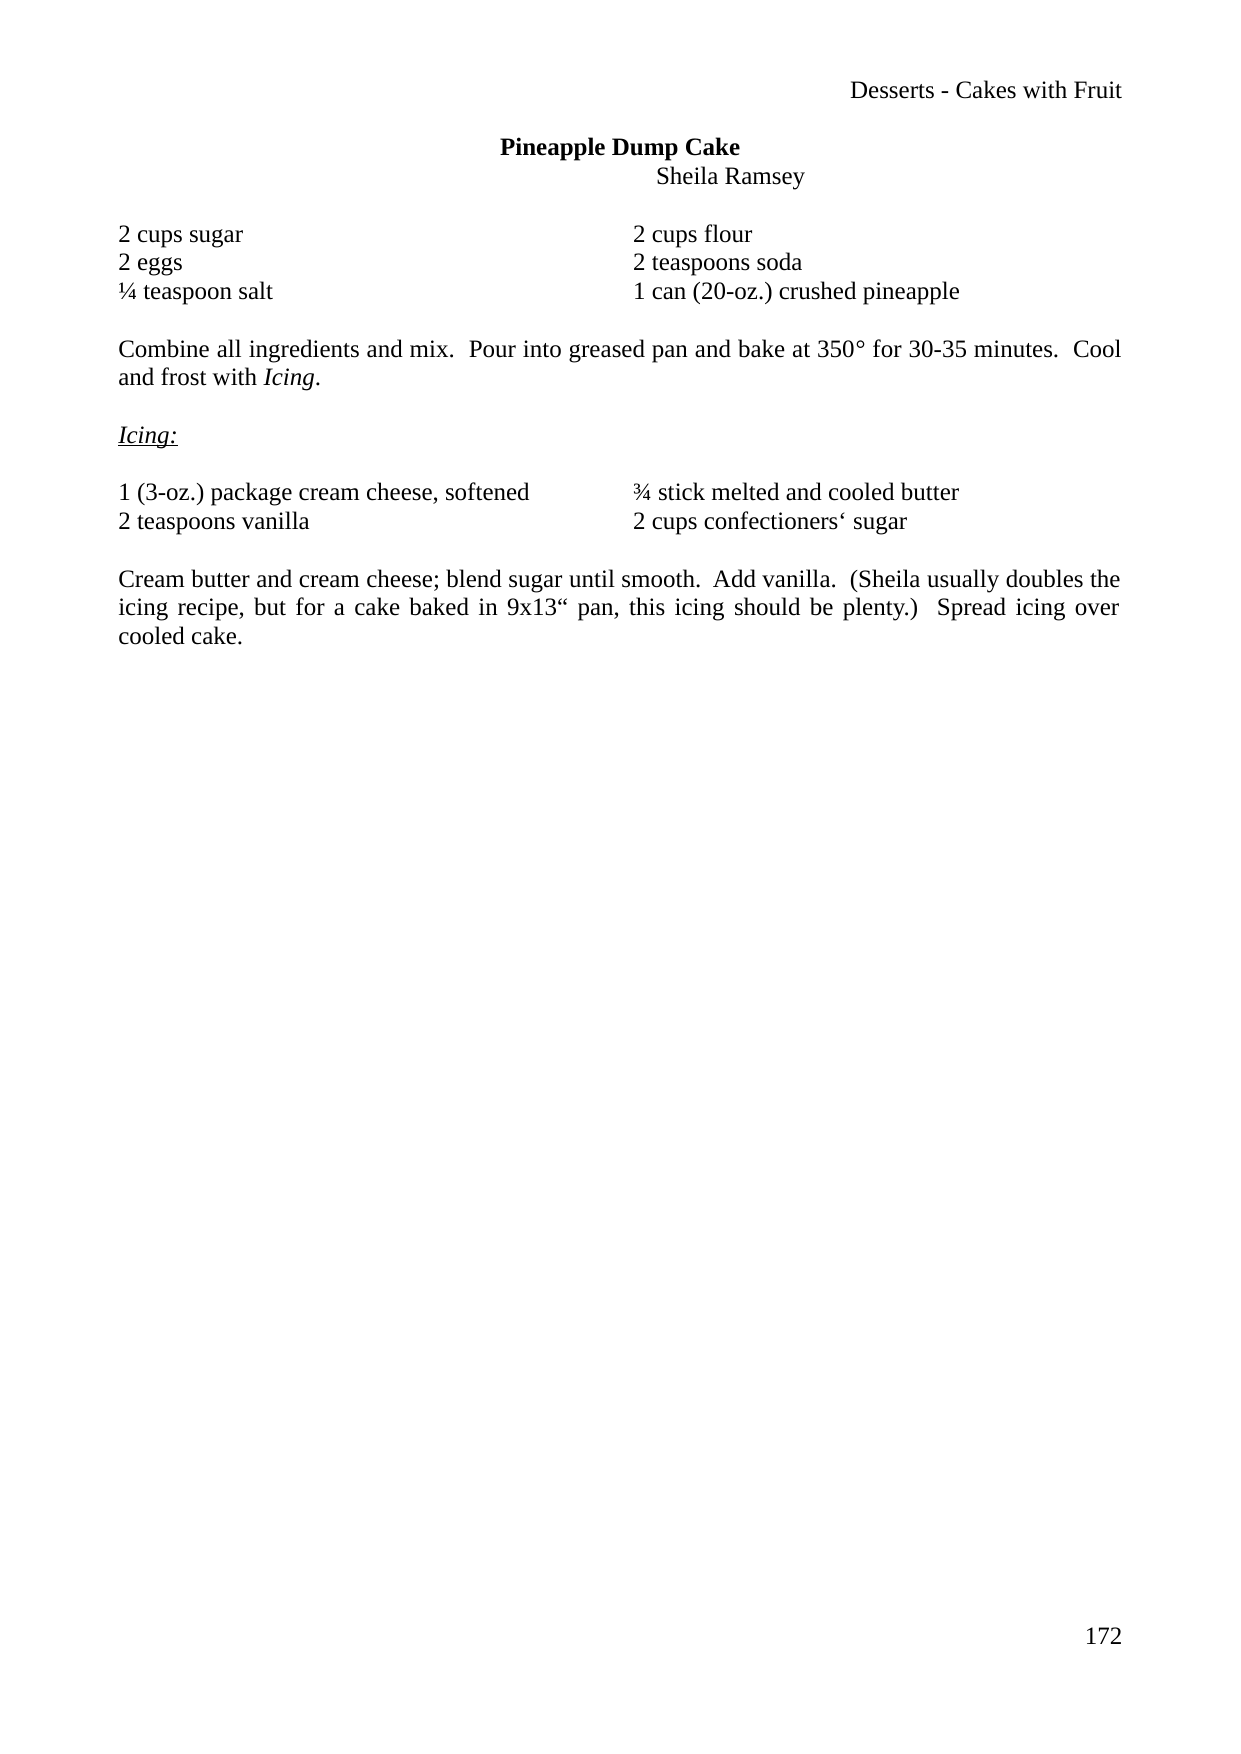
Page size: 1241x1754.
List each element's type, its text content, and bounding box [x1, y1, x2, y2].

text 2 teaspoons vanilla 2 cups confectioners‘ sugar [118, 506, 1122, 535]
text 2 cups sugar 2 cups flour [118, 219, 1122, 247]
text Combine all ingredients and mix. Pour into greased pan and bake at 350° for 30-35 minutes. Cool and frost with Icing. [118, 334, 1122, 391]
text Sheila Ramsey [265, 161, 1122, 190]
text Pineapple Dump Cake [118, 132, 1122, 161]
text 1 (3-oz.) package cream cheese, softened ¾ stick melted and cooled butter [118, 477, 1122, 506]
text Cream butter and cream cheese; blend sugar until smooth. Add vanilla. (Sheila usually doubles the icing recipe, but for a cake baked in 9x13“ pan, this icing should be plenty.) Spread icing over cooled cake. [118, 564, 1122, 650]
text ¼ teaspoon salt 1 can (20-oz.) crushed pineapple [118, 276, 1122, 305]
text 2 eggs 2 teaspoons soda [118, 247, 1122, 276]
text Icing: [118, 420, 1122, 449]
